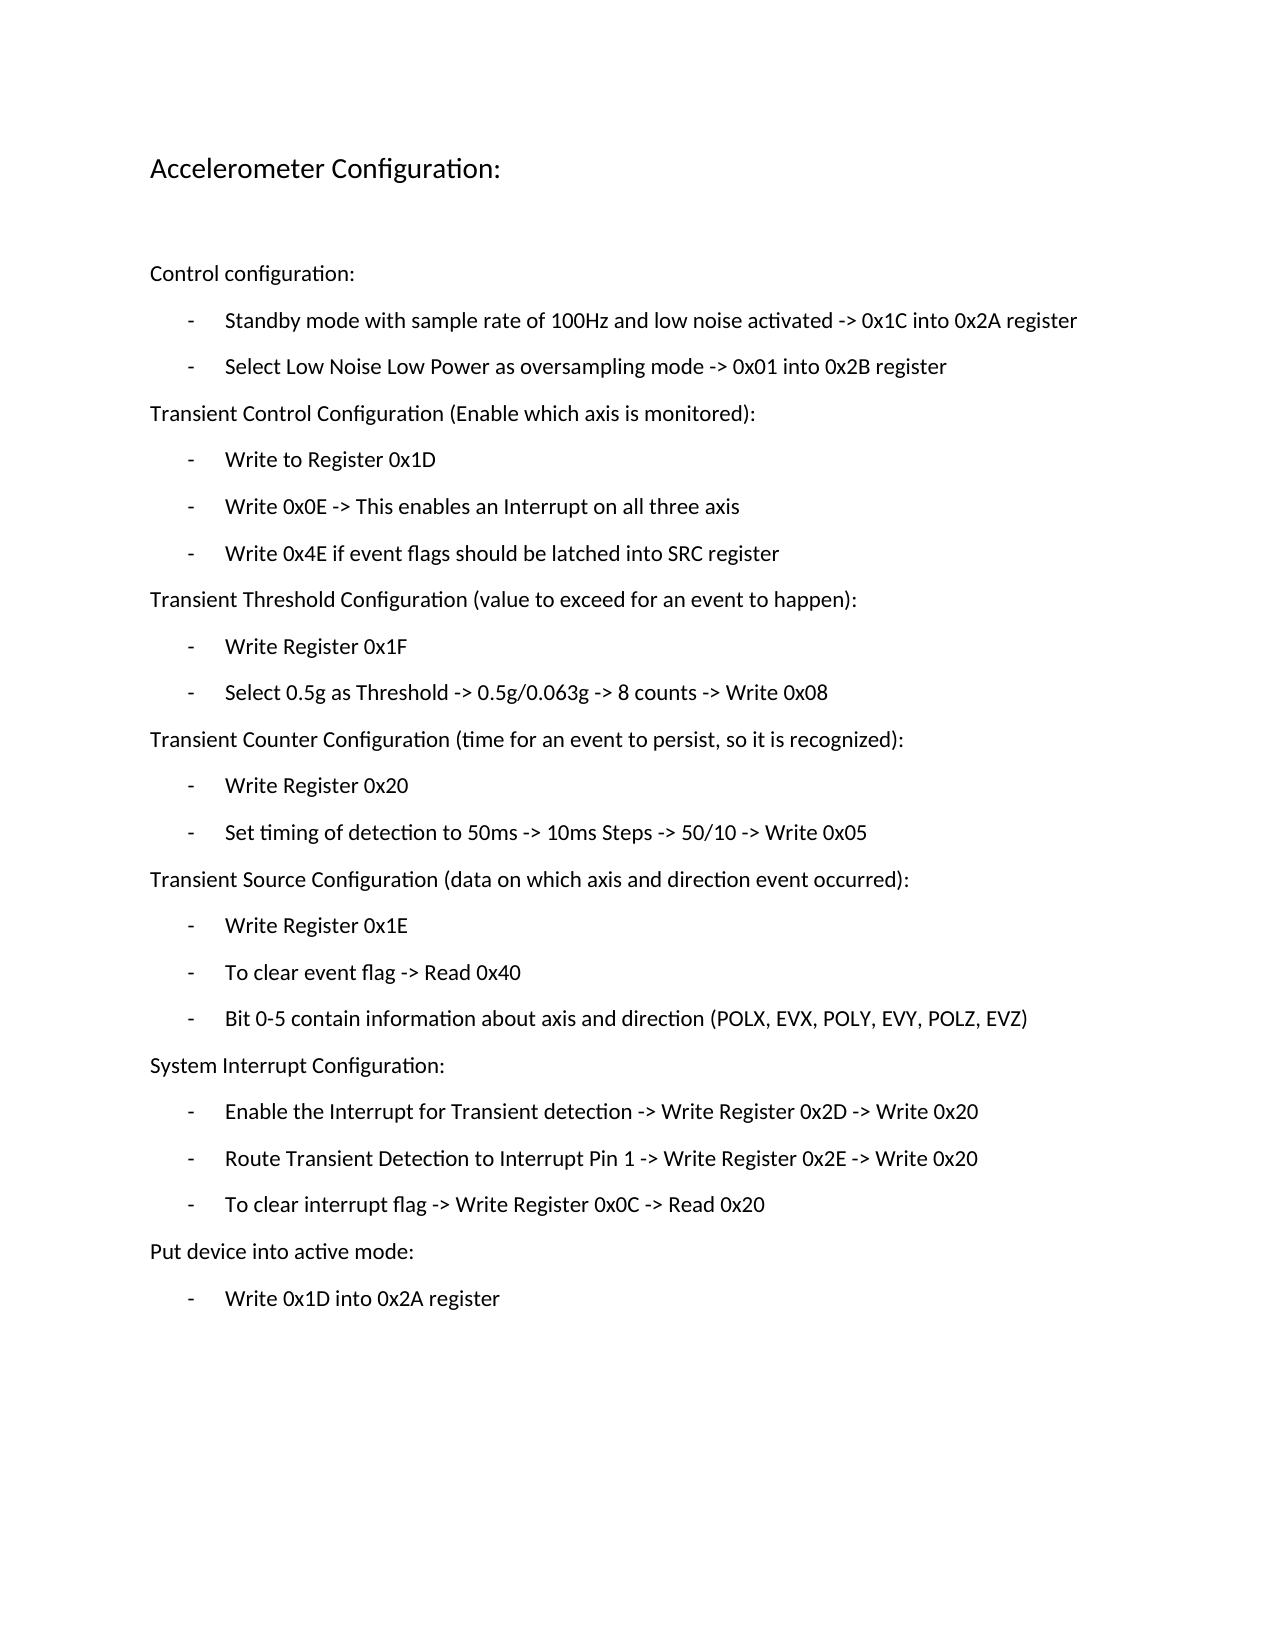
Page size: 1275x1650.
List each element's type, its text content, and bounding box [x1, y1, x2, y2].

list Write 0x0E -> This enables an Interrupt on all three axis [187, 492, 1125, 520]
list Standby mode with sample rate of 100Hz and low noise activated -> 0x1C into 0x2A register [187, 306, 1125, 334]
text Accelerometer Configuration: [150, 150, 1125, 186]
list Write to Register 0x1D [187, 446, 1125, 474]
list Write 0x1D into 0x2A register [187, 1284, 1125, 1312]
text Put device into active mode: [150, 1237, 1125, 1265]
text System Interrupt Configuration: [150, 1051, 1125, 1079]
text Transient Control Configuration (Enable which axis is monitored): [150, 399, 1125, 427]
list Write Register 0x1E [187, 911, 1125, 939]
list Write 0x4E if event flags should be latched into SRC register [187, 539, 1125, 567]
text Transient Source Configuration (data on which axis and direction event occurred): [150, 865, 1125, 893]
list To clear event flag -> Read 0x40 [187, 958, 1125, 986]
list Select Low Noise Low Power as oversampling mode -> 0x01 into 0x2B register [187, 352, 1125, 381]
text Control configuration: [150, 259, 1125, 287]
list Write Register 0x1F [187, 632, 1125, 660]
list Route Transient Detection to Interrupt Pin 1 -> Write Register 0x2E -> Write 0x20 [187, 1144, 1125, 1172]
list Select 0.5g as Threshold -> 0.5g/0.063g -> 8 counts -> Write 0x08 [187, 678, 1125, 706]
list To clear interrupt flag -> Write Register 0x0C -> Read 0x20 [187, 1191, 1125, 1219]
list Enable the Interrupt for Transient detection -> Write Register 0x2D -> Write 0x20 [187, 1097, 1125, 1126]
list Write Register 0x20 [187, 772, 1125, 799]
text Transient Counter Configuration (time for an event to persist, so it is recognized): [150, 725, 1125, 753]
list Set timing of detection to 50ms -> 10ms Steps -> 50/10 -> Write 0x05 [187, 818, 1125, 846]
list Bit 0-5 contain information about axis and direction (POLX, EVX, POLY, EVY, POLZ, EVZ) [187, 1004, 1125, 1032]
text Transient Threshold Configuration (value to exceed for an event to happen): [150, 585, 1125, 613]
